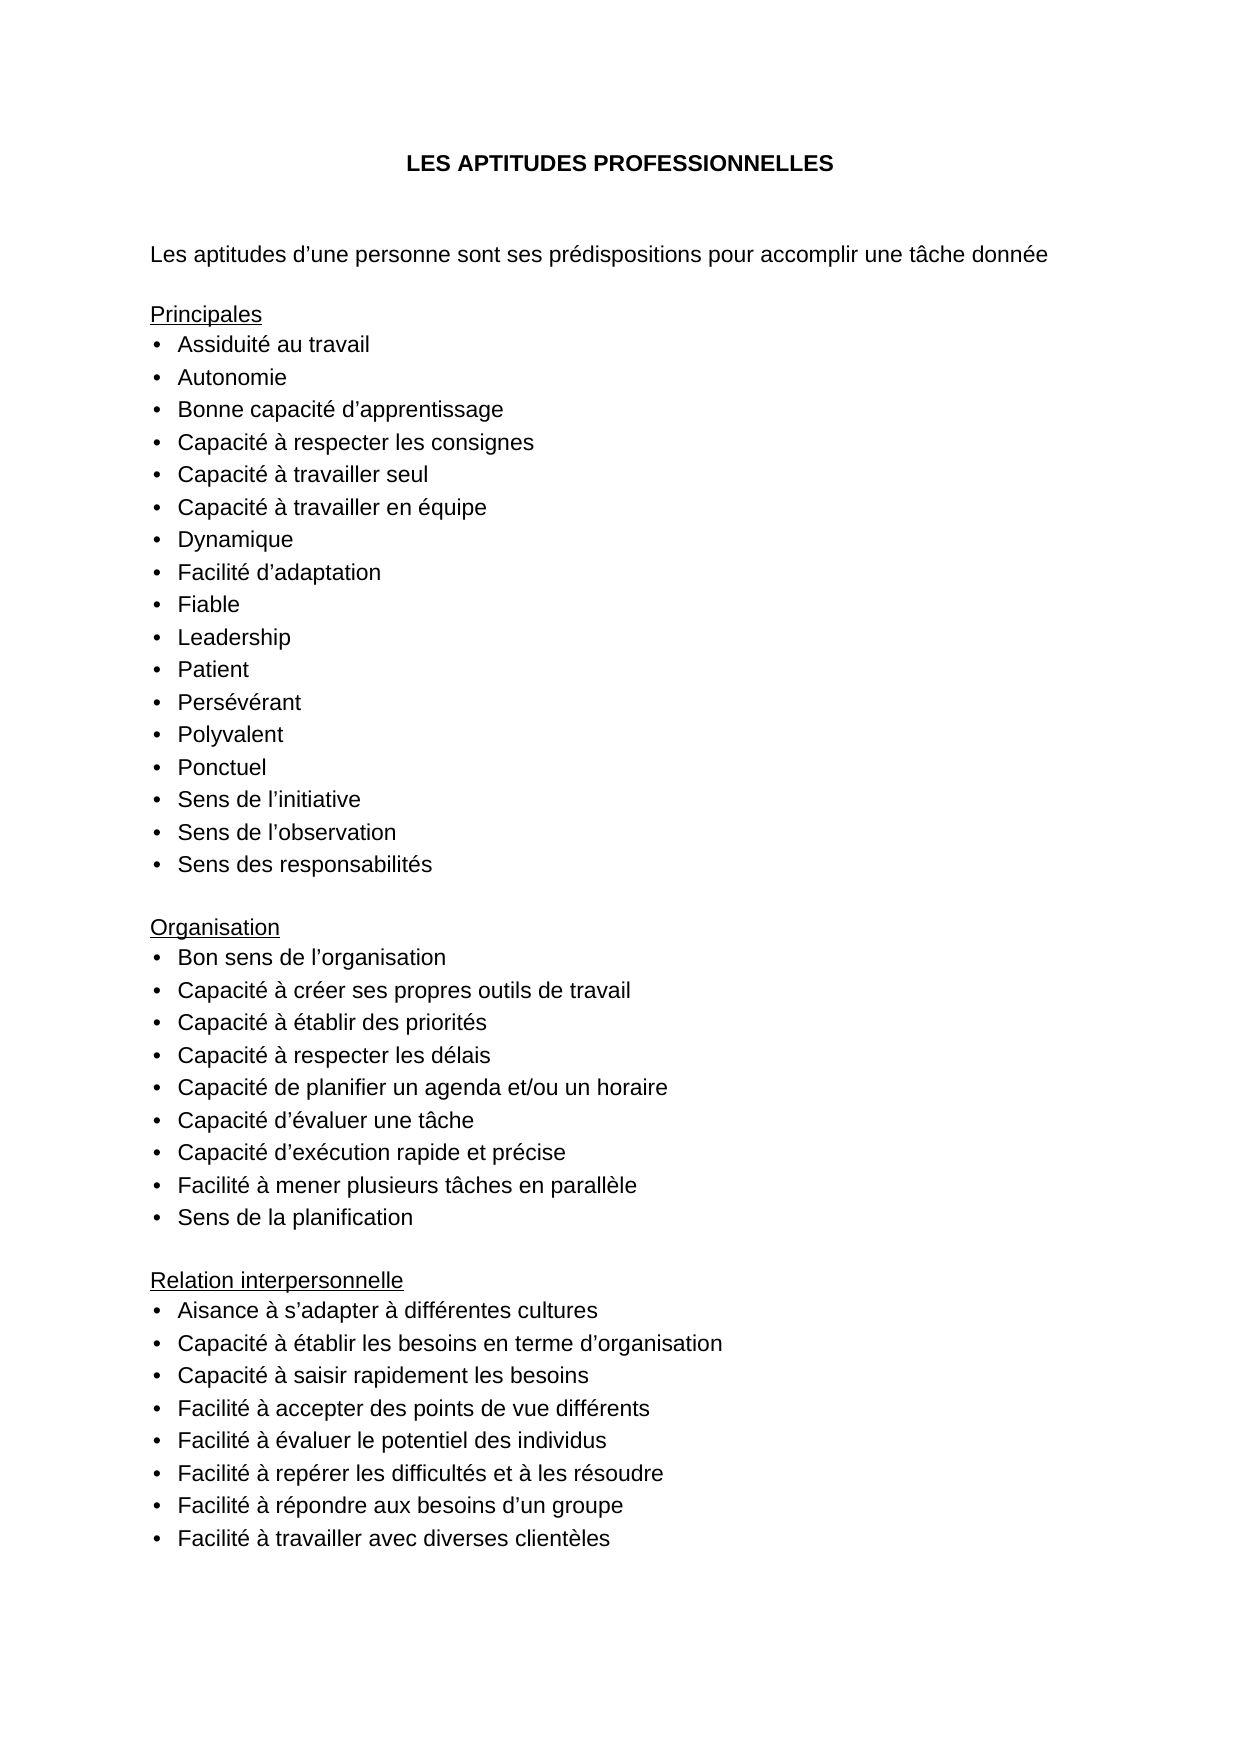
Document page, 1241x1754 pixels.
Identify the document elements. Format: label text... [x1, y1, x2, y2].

text Relation interpersonnelle [150, 1267, 1090, 1293]
text • Capacité à respecter les délais [150, 1042, 1090, 1070]
text • Facilité à accepter des points de vue différents [150, 1394, 1090, 1423]
text • Capacité à travailler seul [150, 461, 1090, 489]
text • Facilité à travailler avec diverses clientèles [150, 1524, 1090, 1553]
text • Autonomie [150, 364, 1090, 392]
text • Facilité à évaluer le potentiel des individus [150, 1427, 1090, 1455]
text • Persévérant [150, 689, 1090, 717]
text • Capacité à saisir rapidement les besoins [150, 1362, 1090, 1390]
text Les aptitudes d’une personne sont ses prédispositions pour accomplir une tâche donnée [150, 241, 1090, 267]
text • Capacité à travailler en équipe [150, 494, 1090, 522]
text • Patient [150, 656, 1090, 684]
text • Facilité à mener plusieurs tâches en parallèle [150, 1172, 1090, 1200]
text • Polyvalent [150, 721, 1090, 749]
text • Capacité à établir les besoins en terme d’organisation [150, 1329, 1090, 1358]
text • Facilité à repérer les difficultés et à les résoudre [150, 1459, 1090, 1488]
text • Capacité de planifier un agenda et/ou un horaire [150, 1074, 1090, 1102]
text • Fiable [150, 591, 1090, 619]
text • Capacité d’évaluer une tâche [150, 1107, 1090, 1135]
text Organisation [150, 914, 1090, 940]
text • Facilité d’adaptation [150, 559, 1090, 587]
text • Sens de l’initiative [150, 786, 1090, 814]
text • Sens de la planification [150, 1204, 1090, 1232]
text • Aisance à s’adapter à différentes cultures [150, 1297, 1090, 1325]
text • Capacité à établir des priorités [150, 1009, 1090, 1037]
text • Bonne capacité d’apprentissage [150, 396, 1090, 424]
text • Capacité d’exécution rapide et précise [150, 1139, 1090, 1167]
text Principales [150, 301, 1090, 327]
text • Sens des responsabilités [150, 851, 1090, 879]
text • Capacité à créer ses propres outils de travail [150, 977, 1090, 1005]
text • Capacité à respecter les consignes [150, 429, 1090, 457]
text • Assiduité au travail [150, 331, 1090, 359]
text • Sens de l’observation [150, 819, 1090, 847]
text • Leadership [150, 624, 1090, 652]
text • Facilité à répondre aux besoins d’un groupe [150, 1492, 1090, 1520]
text • Bon sens de l’organisation [150, 944, 1090, 972]
text • Ponctuel [150, 754, 1090, 782]
text • Dynamique [150, 526, 1090, 554]
text LES APTITUDES PROFESSIONNELLES [150, 150, 1090, 176]
